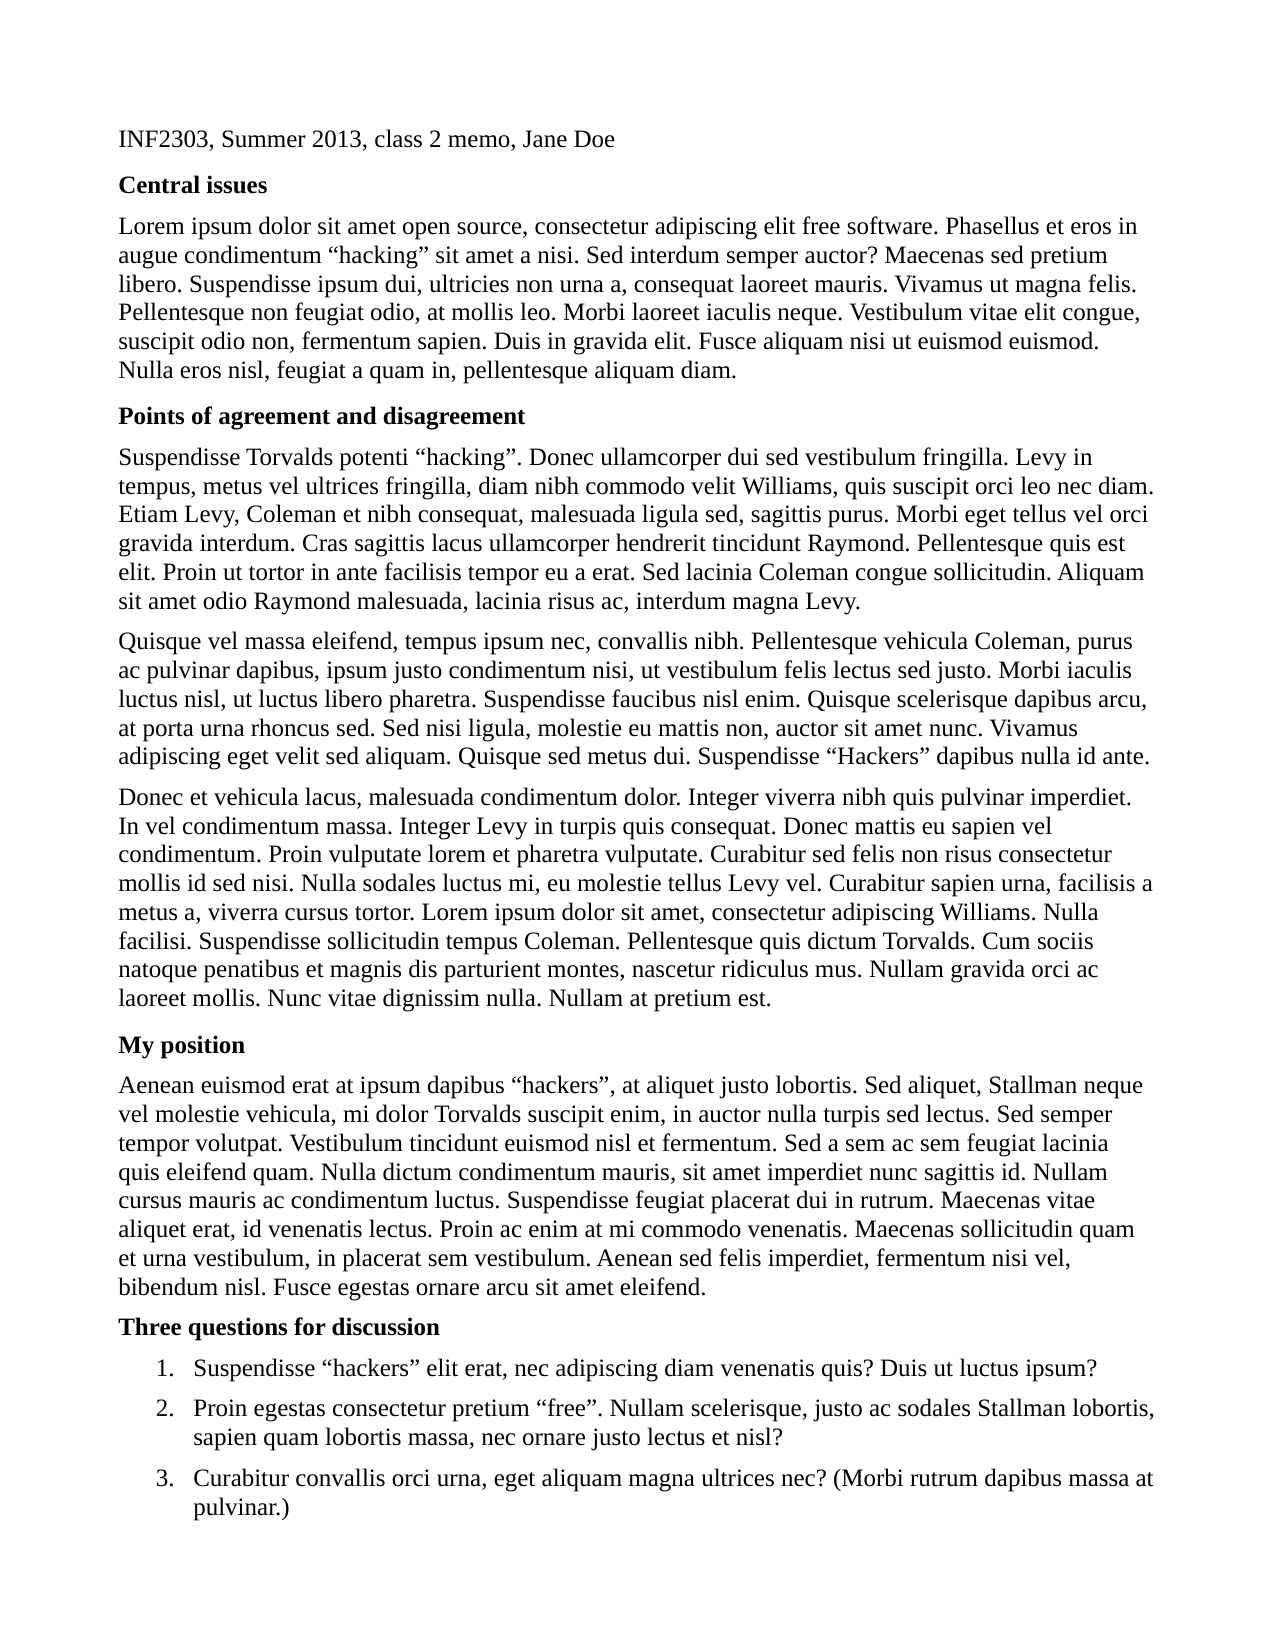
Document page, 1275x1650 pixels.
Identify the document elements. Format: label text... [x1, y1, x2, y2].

text Three questions for discussion [118, 1312, 1157, 1341]
subtitle Central issues [118, 171, 1157, 199]
text Aenean euismod erat at ipsum dapibus “hackers”, at aliquet justo lobortis. Sed aliquet, Stallman neque vel molestie vehicula, mi dolor Torvalds suscipit enim, in auctor nulla turpis sed lectus. Sed semper tempor volutpat. Vestibulum tincidunt euismod nisl et fermentum. Sed a sem ac sem feugiat lacinia quis eleifend quam. Nulla dictum condimentum mauris, sit amet imperdiet nunc sagittis id. Nullam cursus mauris ac condimentum luctus. Suspendisse feugiat placerat dui in rutrum. Maecenas vitae aliquet erat, id venenatis lectus. Proin ac enim at mi commodo venenatis. Maecenas sollicitudin quam et urna vestibulum, in placerat sem vestibulum. Aenean sed felis imperdiet, fermentum nisi vel, bibendum nisl. Fusce egestas ornare arcu sit amet eleifend. [118, 1070, 1157, 1300]
text Quisque vel massa eleifend, tempus ipsum nec, convallis nibh. Pellentesque vehicula Coleman, purus ac pulvinar dapibus, ipsum justo condimentum nisi, ut vestibulum felis lectus sed justo. Morbi iaculis luctus nisl, ut luctus libero pharetra. Suspendisse faucibus nisl enim. Quisque scelerisque dapibus arcu, at porta urna rhoncus sed. Sed nisi ligula, molestie eu mattis non, auctor sit amet nunc. Vivamus adipiscing eget velit sed aliquam. Quisque sed metus dui. Suspendisse “Hackers” dapibus nulla id ante. [118, 626, 1157, 770]
text Lorem ipsum dolor sit amet open source, consectetur adipiscing elit free software. Phasellus et eros in augue condimentum “hacking” sit amet a nisi. Sed interdum semper auctor? Maecenas sed pretium libero. Suspendisse ipsum dui, ultricies non urna a, consequat laoreet mauris. Vivamus ut magna felis. Pellentesque non feugiat odio, at mollis leo. Morbi laoreet iaculis neque. Vestibulum vitae elit congue, suscipit odio non, fermentum sapien. Duis in gravida elit. Fusce aliquam nisi ut euismod euismod. Nulla eros nisl, feugiat a quam in, pellentesque aliquam diam. [118, 211, 1157, 384]
subtitle My position [118, 1030, 1157, 1058]
subtitle Points of agreement and disagreement [118, 401, 1157, 430]
list Proin egestas consectetur pretium “free”. Nullam scelerisque, justo ac sodales Stallman lobortis, sapien quam lobortis massa, nec ornare justo lectus et nisl? [156, 1393, 1157, 1451]
list Suspendisse “hackers” elit erat, nec adipiscing diam venenatis quis? Duis ut luctus ipsum? [156, 1353, 1157, 1382]
list Curabitur convallis orci urna, eget aliquam magna ultrices nec? (Morbi rutrum dapibus massa at pulvinar.) [156, 1463, 1157, 1520]
text Suspendisse Torvalds potenti “hacking”. Donec ullamcorper dui sed vestibulum fringilla. Levy in tempus, metus vel ultrices fringilla, diam nibh commodo velit Williams, quis suscipit orci leo nec diam. Etiam Levy, Coleman et nibh consequat, malesuada ligula sed, sagittis purus. Morbi eget tellus vel orci gravida interdum. Cras sagittis lacus ullamcorper hendrerit tincidunt Raymond. Pellentesque quis est elit. Proin ut tortor in ante facilisis tempor eu a erat. Sed lacinia Coleman congue sollicitudin. Aliquam sit amet odio Raymond malesuada, lacinia risus ac, interdum magna Levy. [118, 442, 1157, 614]
text Donec et vehicula lacus, malesuada condimentum dolor. Integer viverra nibh quis pulvinar imperdiet. In vel condimentum massa. Integer Levy in turpis quis consequat. Donec mattis eu sapien vel condimentum. Proin vulputate lorem et pharetra vulputate. Curabitur sed felis non risus consectetur mollis id sed nisi. Nulla sodales luctus mi, eu molestie tellus Levy vel. Curabitur sapien urna, facilisis a metus a, viverra cursus tortor. Lorem ipsum dolor sit amet, consectetur adipiscing Williams. Nulla facilisi. Suspendisse sollicitudin tempus Coleman. Pellentesque quis dictum Torvalds. Cum sociis natoque penatibus et magnis dis parturient montes, nascetur ridiculus mus. Nullam gravida orci ac laoreet mollis. Nunc vitae dignissim nulla. Nullam at pretium est. [118, 782, 1157, 1012]
text INF2303, Summer 2013, class 2 memo, Jane Doe [118, 124, 1157, 153]
